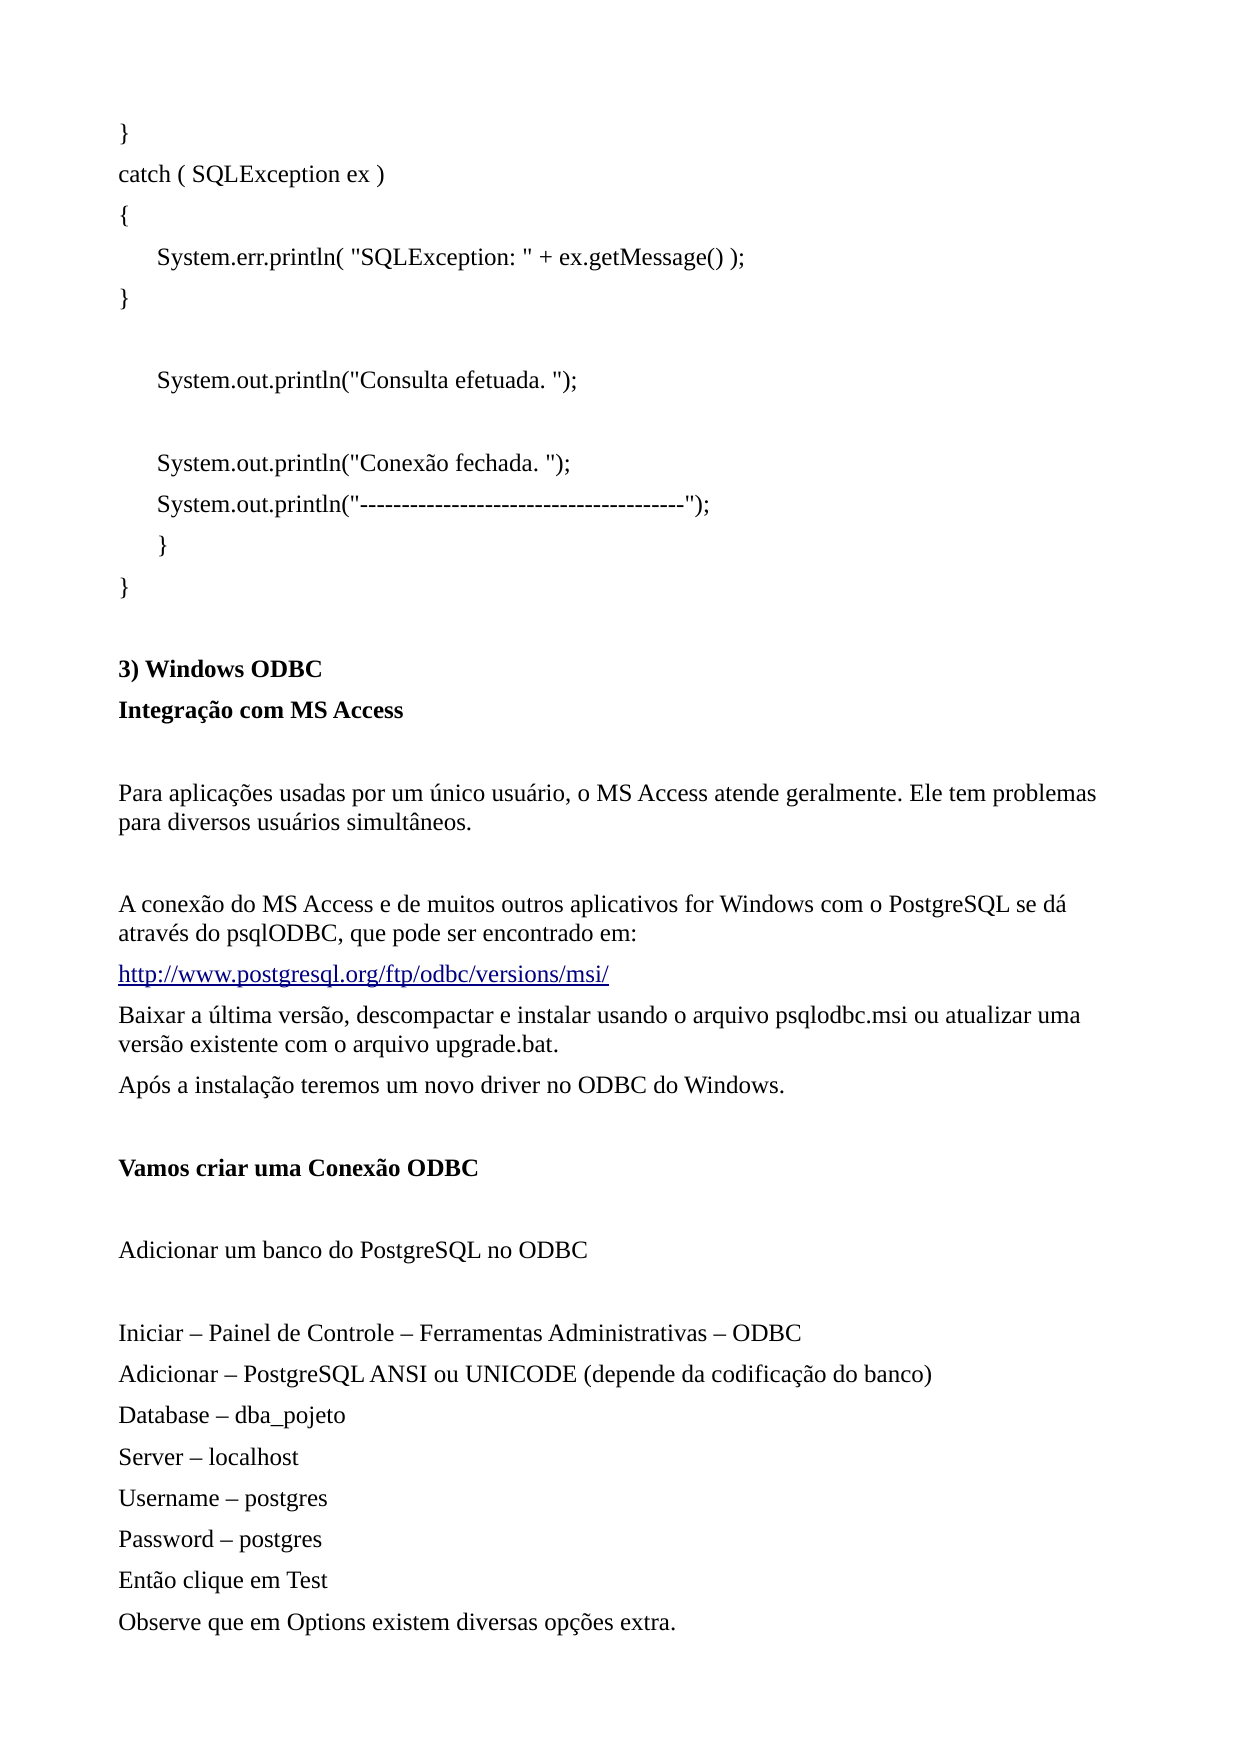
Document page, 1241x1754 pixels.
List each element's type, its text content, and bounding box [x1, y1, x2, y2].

text } [118, 283, 1122, 312]
text { [118, 201, 1122, 229]
text System.out.println("---------------------------------------"); [118, 489, 1122, 518]
text Password – postgres [118, 1524, 1122, 1553]
text Então clique em Test [118, 1566, 1122, 1594]
text Iniciar – Painel de Controle – Ferramentas Administrativas – ODBC [118, 1318, 1122, 1347]
text } [118, 531, 1122, 559]
text Observe que em Options existem diversas opções extra. [118, 1607, 1122, 1636]
text http://www.postgresql.org/ftp/odbc/versions/msi/ [118, 959, 1122, 988]
text 3) Windows ODBC [118, 654, 1122, 683]
text Vamos criar uma Conexão ODBC [118, 1153, 1122, 1182]
text System.out.println("Consulta efetuada. "); [118, 366, 1122, 394]
text Para aplicações usadas por um único usuário, o MS Access atende geralmente. Ele tem problemas para diversos usuários simultâneos. [118, 778, 1122, 836]
text Username – postgres [118, 1483, 1122, 1512]
text System.err.println( "SQLException: " + ex.getMessage() ); [118, 242, 1122, 271]
text Após a instalação teremos um novo driver no ODBC do Windows. [118, 1071, 1122, 1099]
text System.out.println("Conexão fechada. "); [118, 448, 1122, 477]
text catch ( SQLException ex ) [118, 159, 1122, 188]
text Server – localhost [118, 1442, 1122, 1471]
text Integração com MS Access [118, 696, 1122, 724]
text } [118, 118, 1122, 147]
text Adicionar um banco do PostgreSQL no ODBC [118, 1236, 1122, 1264]
text Database – dba_pojeto [118, 1401, 1122, 1429]
text Baixar a última versão, descompactar e instalar usando o arquivo psqlodbc.msi ou atualizar uma versão existente com o arquivo upgrade.bat. [118, 1001, 1122, 1058]
text Adicionar – PostgreSQL ANSI ou UNICODE (depende da codificação do banco) [118, 1359, 1122, 1388]
text } [118, 572, 1122, 601]
text A conexão do MS Access e de muitos outros aplicativos for Windows com o PostgreSQL se dá através do psqlODBC, que pode ser encontrado em: [118, 889, 1122, 947]
